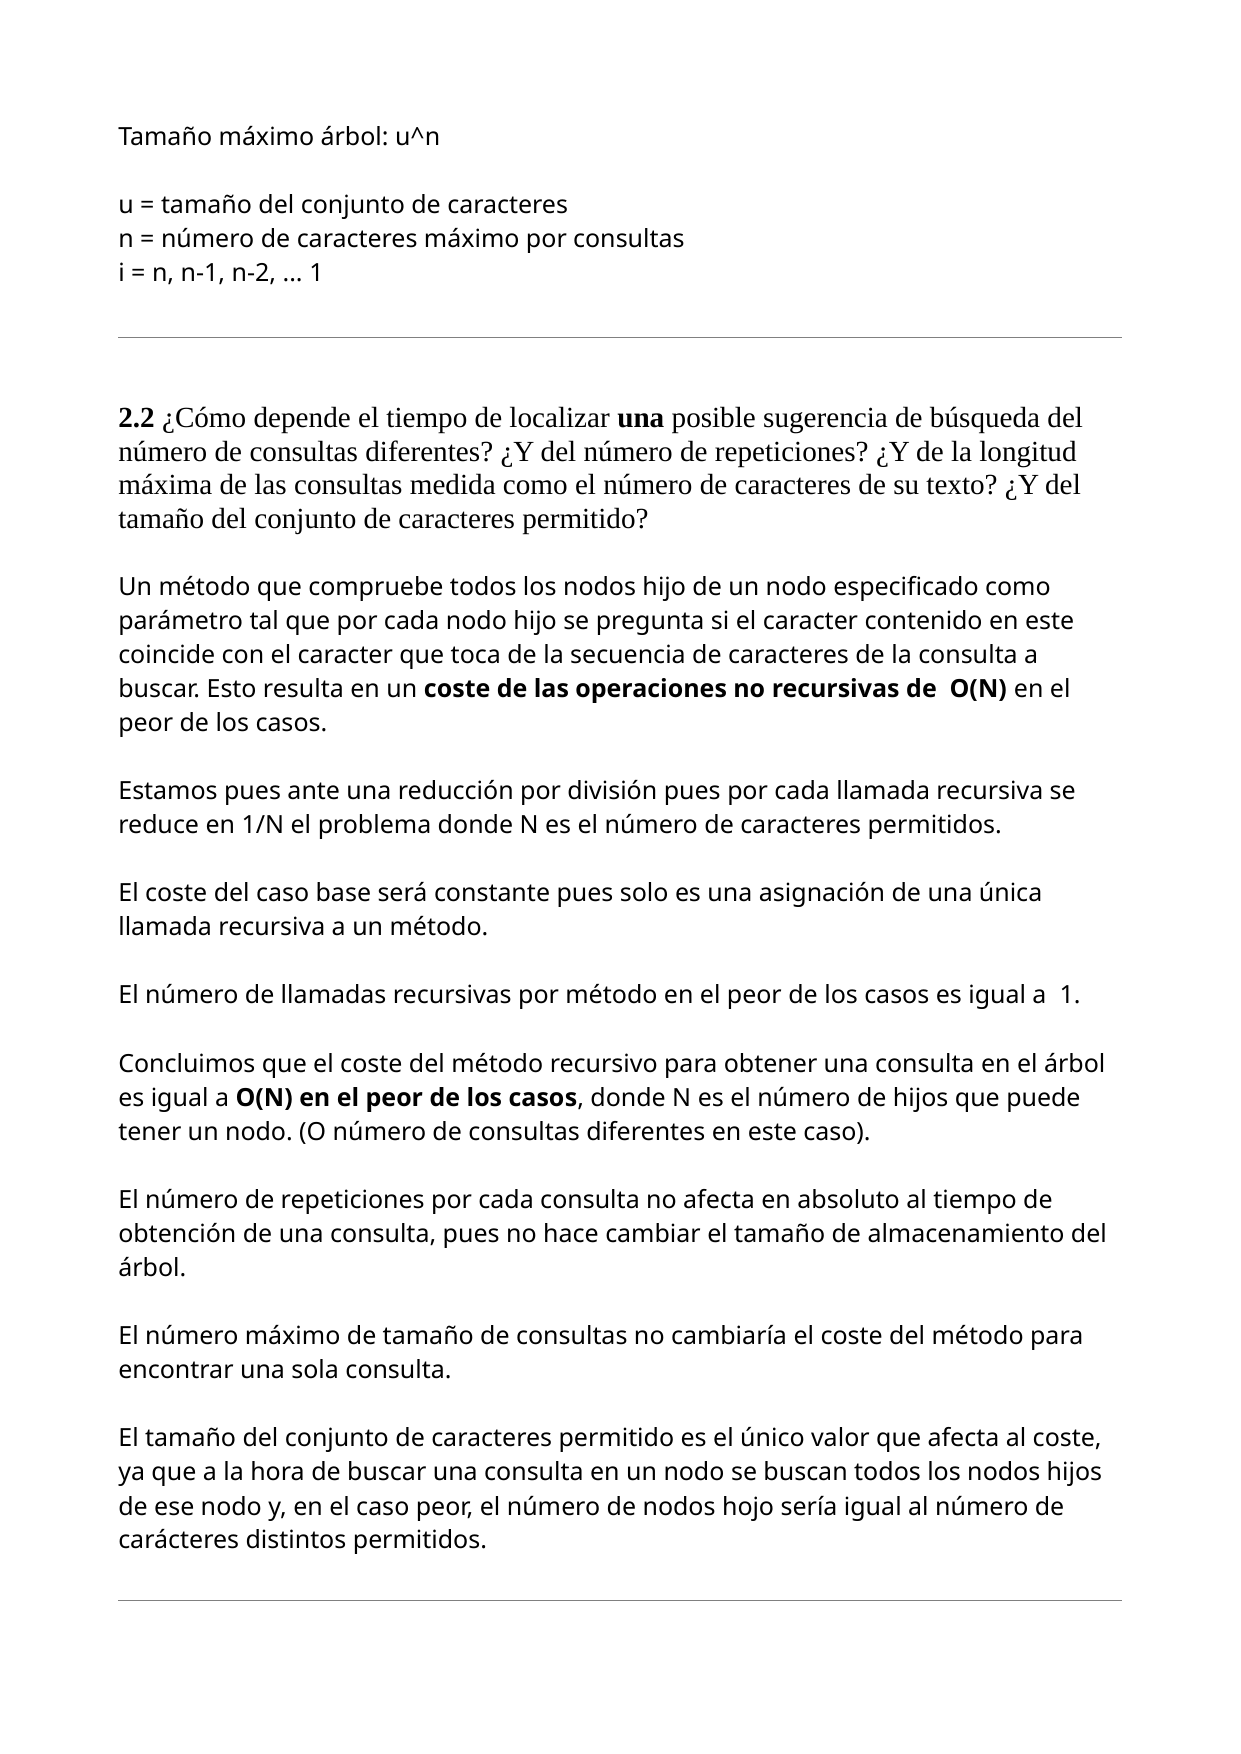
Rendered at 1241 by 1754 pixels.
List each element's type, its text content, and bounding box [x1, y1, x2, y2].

text i = n, n-1, n-2, ... 1 [118, 254, 1122, 288]
text Tamaño máximo árbol: u^n [118, 118, 1122, 152]
text 2.2 ¿Cómo depende el tiempo de localizar una posible sugerencia de búsqueda del número de consultas diferentes? ¿Y del número de repeticiones? ¿Y de la longitud máxima de las consultas medida como el número de caracteres de su texto? ¿Y del tamaño del conjunto de caracteres permitido? [118, 400, 1122, 534]
text El número de llamadas recursivas por método en el peor de los casos es igual a 1. [118, 977, 1122, 1011]
text El coste del caso base será constante pues solo es una asignación de una única llamada recursiva a un método. [118, 875, 1122, 943]
text El número de repeticiones por cada consulta no afecta en absoluto al tiempo de obtención de una consulta, pues no hace cambiar el tamaño de almacenamiento del árbol. [118, 1182, 1122, 1284]
text El número máximo de tamaño de consultas no cambiaría el coste del método para encontrar una sola consulta. [118, 1318, 1122, 1386]
text n = número de caracteres máximo por consultas [118, 220, 1122, 254]
text El tamaño del conjunto de caracteres permitido es el único valor que afecta al coste, ya que a la hora de buscar una consulta en un nodo se buscan todos los nodos hijos de ese nodo y, en el caso peor, el número de nodos hojo sería igual al número de carácteres distintos permitidos. [118, 1420, 1122, 1556]
text Estamos pues ante una reducción por división pues por cada llamada recursiva se reduce en 1/N el problema donde N es el número de caracteres permitidos. [118, 773, 1122, 841]
text Concluimos que el coste del método recursivo para obtener una consulta en el árbol es igual a O(N) en el peor de los casos, donde N es el número de hijos que puede tener un nodo. (O número de consultas diferentes en este caso). [118, 1045, 1122, 1147]
text Un método que compruebe todos los nodos hijo de un nodo especificado como parámetro tal que por cada nodo hijo se pregunta si el caracter contenido en este coincide con el caracter que toca de la secuencia de caracteres de la consulta a buscar. Esto resulta en un coste de las operaciones no recursivas de O(N) en el peor de los casos. [118, 568, 1122, 739]
text u = tamaño del conjunto de caracteres [118, 186, 1122, 220]
